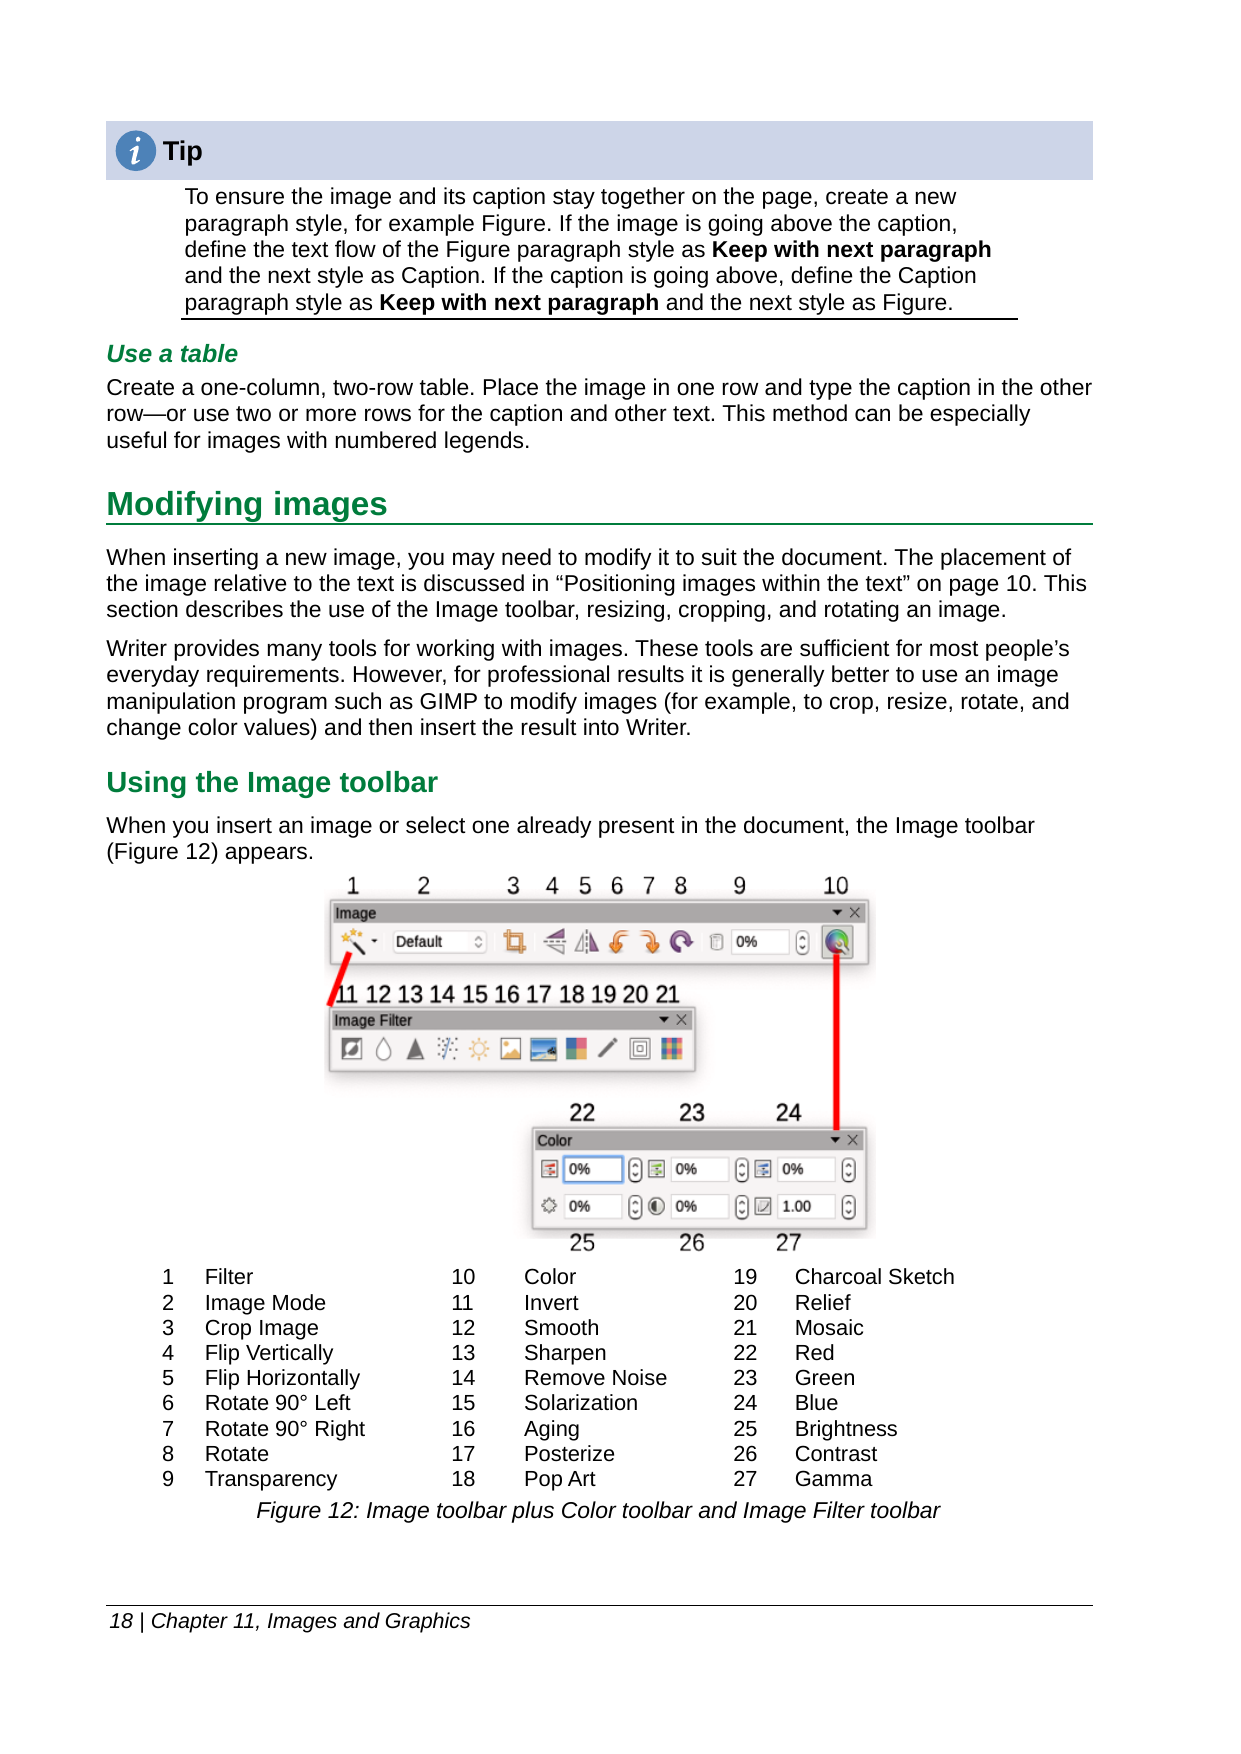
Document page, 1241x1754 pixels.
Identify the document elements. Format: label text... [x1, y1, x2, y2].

table_cell Sharpen [518, 1340, 727, 1365]
table_cell Relief [788, 1289, 1043, 1314]
table_cell Remove Noise [518, 1365, 727, 1390]
table_cell 20 [727, 1289, 788, 1314]
table_cell 14 [445, 1365, 518, 1390]
table_cell 2 [156, 1289, 198, 1314]
table_cell 8 [156, 1441, 198, 1466]
table_cell Brightness [788, 1415, 1043, 1441]
table_cell Blue [788, 1390, 1043, 1415]
table_cell 11 [445, 1289, 518, 1314]
table_cell Aging [518, 1415, 727, 1441]
table_header 10 [445, 1264, 518, 1289]
table_cell 23 [727, 1365, 788, 1390]
table_cell Invert [518, 1289, 727, 1314]
table_cell 24 [727, 1390, 788, 1415]
table_cell Rotate 90° Right [198, 1415, 445, 1441]
table_cell 15 [445, 1390, 518, 1415]
table_cell 21 [727, 1315, 788, 1340]
table_cell 12 [445, 1315, 518, 1340]
table_cell 16 [445, 1415, 518, 1441]
table_cell Solarization [518, 1390, 727, 1415]
table_cell Contrast [788, 1441, 1043, 1466]
table_cell 18 [445, 1466, 518, 1491]
text Writer provides many tools for working with images. These tools are sufficient for most people’s everyday requirements. However, for professional results it is generally better to use an image manipulation program such as GIMP to modify images (for example, to crop, resize, rotate, and change color values) and then insert the result into Writer. [106, 635, 1093, 741]
table_cell Image Mode [198, 1289, 445, 1314]
table_cell 3 [156, 1315, 198, 1340]
table_header Charcoal Sketch [788, 1264, 1043, 1289]
table_cell 27 [727, 1466, 788, 1491]
table_cell 9 [156, 1466, 198, 1491]
table_cell Pop Art [518, 1466, 727, 1491]
text Figure 12: Image toolbar plus Color toolbar and Image Filter toolbar [106, 1497, 1093, 1523]
table_cell Red [788, 1340, 1043, 1365]
table_cell 7 [156, 1415, 198, 1441]
table_cell 4 [156, 1340, 198, 1365]
table_cell 25 [727, 1415, 788, 1441]
table_cell 22 [727, 1340, 788, 1365]
table_cell 13 [445, 1340, 518, 1365]
subtitle Using the Image toolbar [106, 766, 1093, 799]
table_cell 17 [445, 1441, 518, 1466]
table_cell Mosaic [788, 1315, 1043, 1340]
picture [323, 876, 876, 1252]
table_cell Flip Horizontally [198, 1365, 445, 1390]
table_cell Posterize [518, 1441, 727, 1466]
table_header 1 [156, 1264, 198, 1289]
table_cell Crop Image [198, 1315, 445, 1340]
text When inserting a new image, you may need to modify it to suit the document. The placement of the image relative to the text is discussed in “Positioning images within the text” on page 10. This section describes the use of the Image toolbar, resizing, cropping, and rotating an image. [106, 543, 1093, 623]
table_header 19 [727, 1264, 788, 1289]
text When you insert an image or select one already present in the document, the Image toolbar (Figure 12) appears. [106, 812, 1093, 864]
text To ensure the image and its caption stay together on the page, create a new paragraph style, for example Figure. If the image is going above the caption, define the text flow of the Figure paragraph style as Keep with next paragraph and the next style as Caption. If the caption is going above, define the Caption paragraph style as Keep with next paragraph and the next style as Figure. [181, 180, 1018, 318]
table_cell 6 [156, 1390, 198, 1415]
table_cell Rotate 90° Left [198, 1390, 445, 1415]
table_header Color [518, 1264, 727, 1289]
table_cell Rotate [198, 1441, 445, 1466]
table_cell 5 [156, 1365, 198, 1390]
text Create a one-column, two-row table. Place the image in one row and type the caption in the other row—or use two or more rows for the caption and other text. This method can be especially useful for images with numbered legends. [106, 374, 1093, 453]
table_header Filter [198, 1264, 445, 1289]
table_cell Flip Vertically [198, 1340, 445, 1365]
table_cell Gamma [788, 1466, 1043, 1491]
table_cell 26 [727, 1441, 788, 1466]
subtitle Tip [106, 121, 1093, 180]
table_cell Green [788, 1365, 1043, 1390]
table_cell Smooth [518, 1315, 727, 1340]
subtitle Modifying images [106, 484, 1093, 523]
subtitle Use a table [106, 339, 1093, 368]
table_cell Transparency [198, 1466, 445, 1491]
